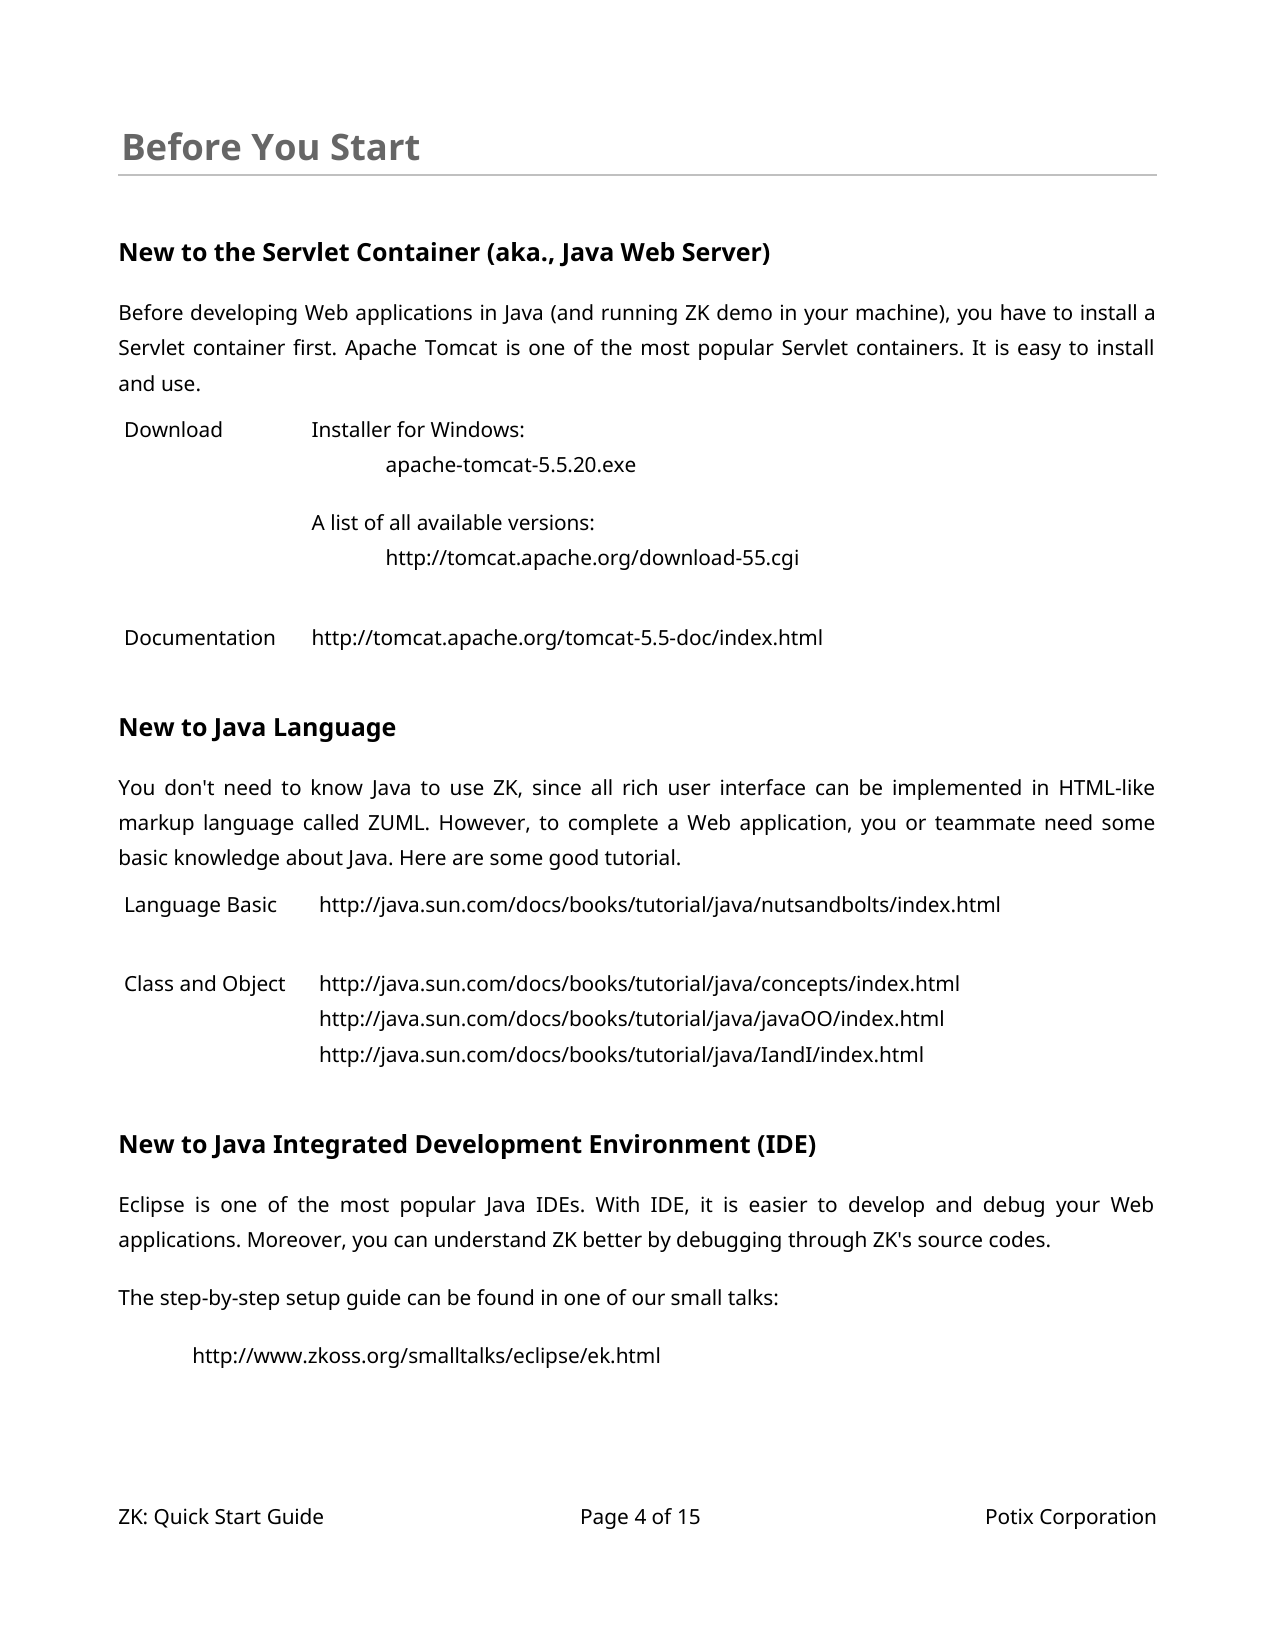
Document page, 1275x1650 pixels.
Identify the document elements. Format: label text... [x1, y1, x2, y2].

table_cell [306, 577, 1157, 617]
text You don't need to know Java to use ZK, since all rich user interface can be implemented in HTML-like markup language called ZUML. However, to complete a Web application, you or teammate need some basic knowledge about Java. Here are some good tutorial. [118, 773, 1157, 872]
subtitle Before You Start [118, 118, 1157, 174]
table_cell Class and Object [118, 964, 313, 1074]
subtitle New to the Servlet Container (aka., Java Web Server) [118, 235, 1157, 269]
table_cell [313, 924, 1157, 963]
table_cell Documentation [118, 617, 306, 657]
table_header Download [118, 409, 306, 577]
table_cell [118, 924, 313, 963]
text http://www.zkoss.org/smalltalks/eclipse/ek.html [118, 1341, 1157, 1369]
table_cell [118, 577, 306, 617]
table_header Language Basic [118, 884, 313, 924]
subtitle New to Java Integrated Development Environment (IDE) [118, 1127, 1157, 1161]
text Before developing Web applications in Java (and running ZK demo in your machine), you have to install a Servlet container first. Apache Tomcat is one of the most popular Servlet containers. It is easy to install and use. [118, 298, 1157, 397]
table_cell http://tomcat.apache.org/tomcat-5.5-doc/index.html [306, 617, 1157, 657]
table_header http://java.sun.com/docs/books/tutorial/java/nutsandbolts/index.html [313, 884, 1157, 924]
table_header Installer for Windows: apache-tomcat-5.5.20.exe A list of all available versions: http://tomcat.apache.org/download-55.cgi [306, 409, 1157, 577]
subtitle New to Java Language [118, 710, 1157, 744]
text Eclipse is one of the most popular Java IDEs. With IDE, it is easier to develop and debug your Web applications. Moreover, you can understand ZK better by debugging through ZK's source codes. [118, 1190, 1157, 1254]
text The step-by-step setup guide can be found in one of our small talks: [118, 1283, 1157, 1311]
table_cell http://java.sun.com/docs/books/tutorial/java/concepts/index.html http://java.sun.com/docs/books/tutorial/java/javaOO/index.html http://java.sun.com/docs/books/tutorial/java/IandI/index.html [313, 964, 1157, 1074]
